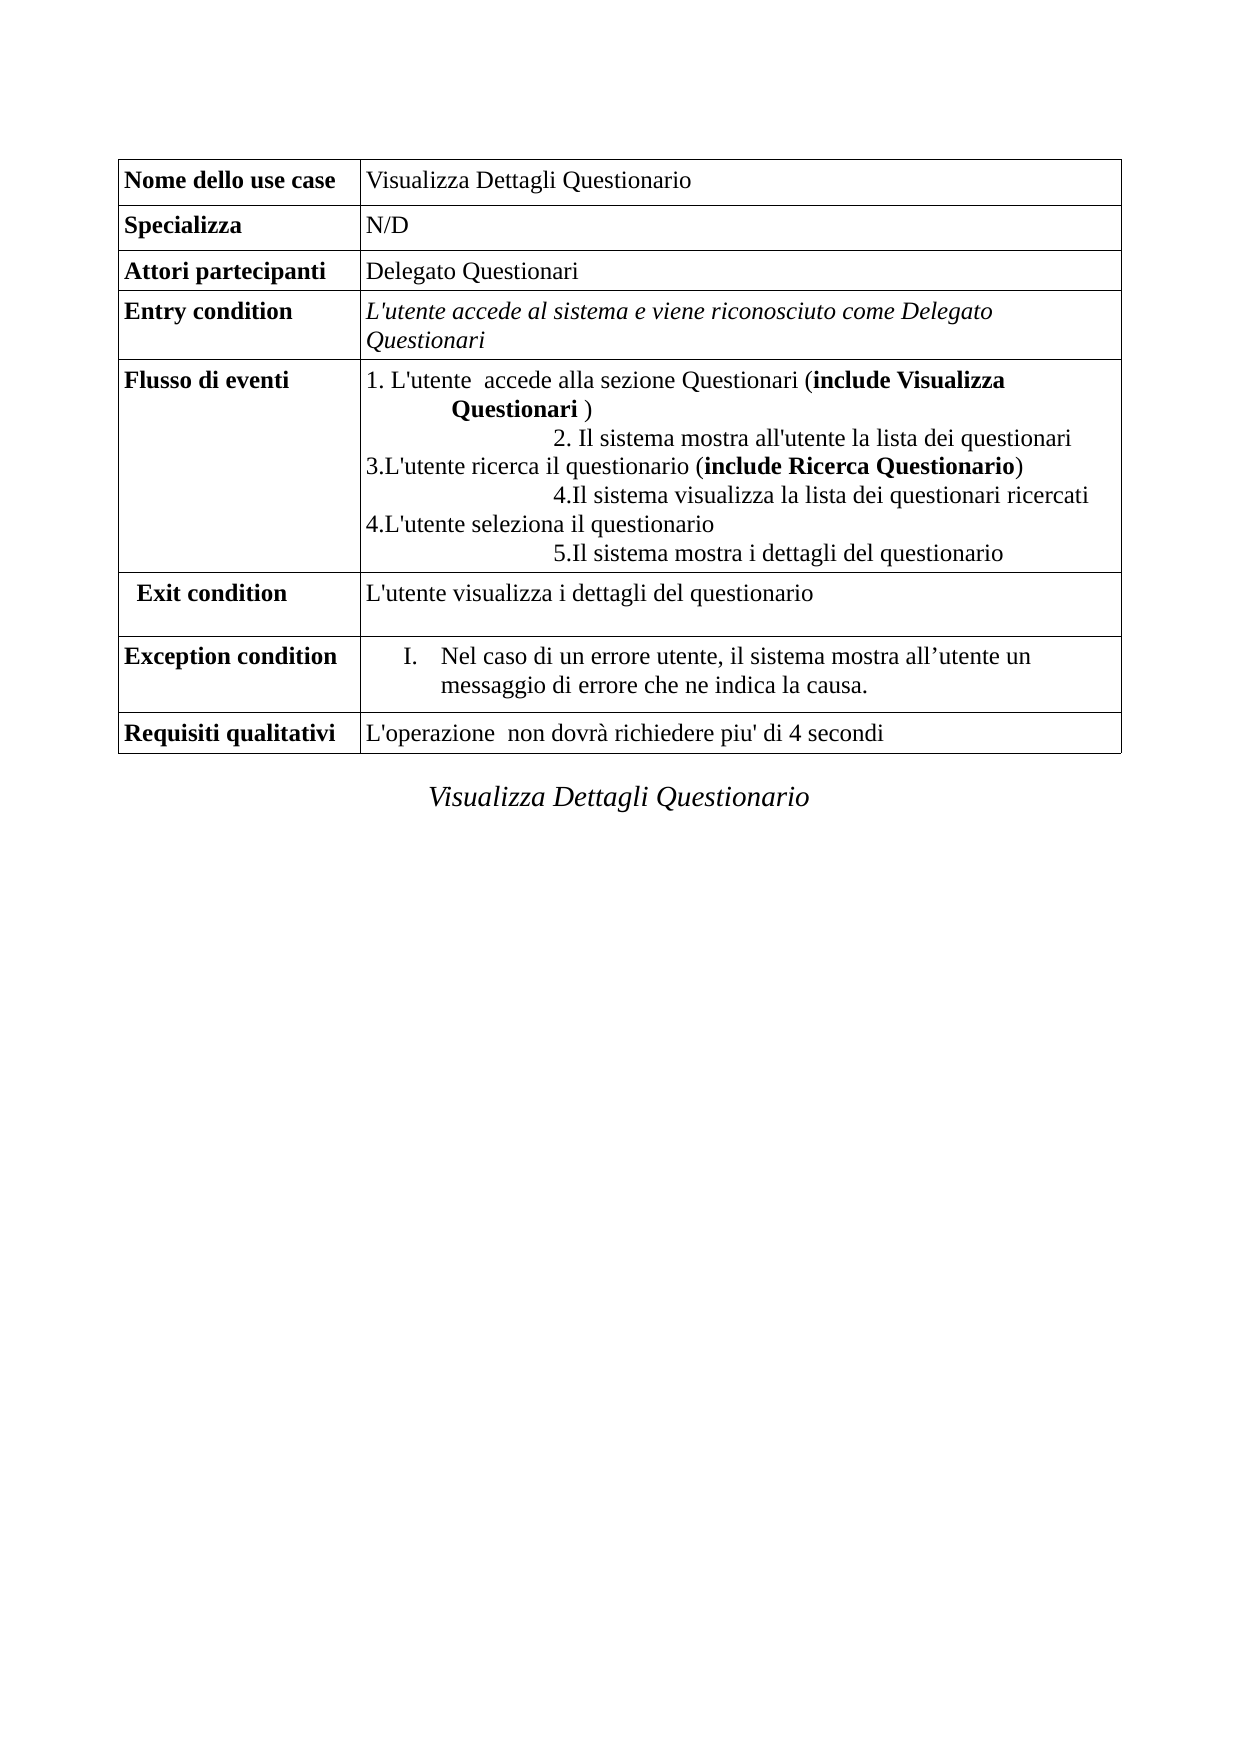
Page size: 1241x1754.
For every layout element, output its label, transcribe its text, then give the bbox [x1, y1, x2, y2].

table_cell Exit condition [119, 573, 360, 636]
table_cell Flusso di eventi [119, 360, 360, 572]
table_cell L'utente accede alla sezione Questionari (include Visualizza Questionari ) 2. Il sistema mostra all'utente la lista dei questionari 3.L'utente ricerca il questionario (include Ricerca Questionario) 4.Il sistema visualizza la lista dei questionari ricercati 4.L'utente seleziona il questionario 5.Il sistema mostra i dettagli del questionario [361, 360, 1121, 572]
table_cell N/D [361, 206, 1121, 250]
table_cell Nel caso di un errore utente, il sistema mostra all’utente un messaggio di errore che ne indica la causa. [361, 637, 1121, 712]
table_cell Requisiti qualitativi [119, 713, 360, 752]
table_cell Delegato Questionari [361, 251, 1121, 290]
table_cell L'operazione non dovrà richiedere piu' di 4 secondi [361, 713, 1121, 752]
table_header Nome dello use case [119, 160, 360, 205]
table_cell Exception condition [119, 637, 360, 712]
table_cell L'utente accede al sistema e viene riconosciuto come Delegato Questionari [361, 291, 1121, 359]
table_cell Attori partecipanti [119, 251, 360, 290]
table_header Visualizza Dettagli Questionario [361, 160, 1121, 205]
table_cell L'utente visualizza i dettagli del questionario [361, 573, 1121, 636]
table_cell Specializza [119, 206, 360, 250]
text Visualizza Dettagli Questionario [118, 779, 1122, 812]
table_cell Entry condition [119, 291, 360, 359]
